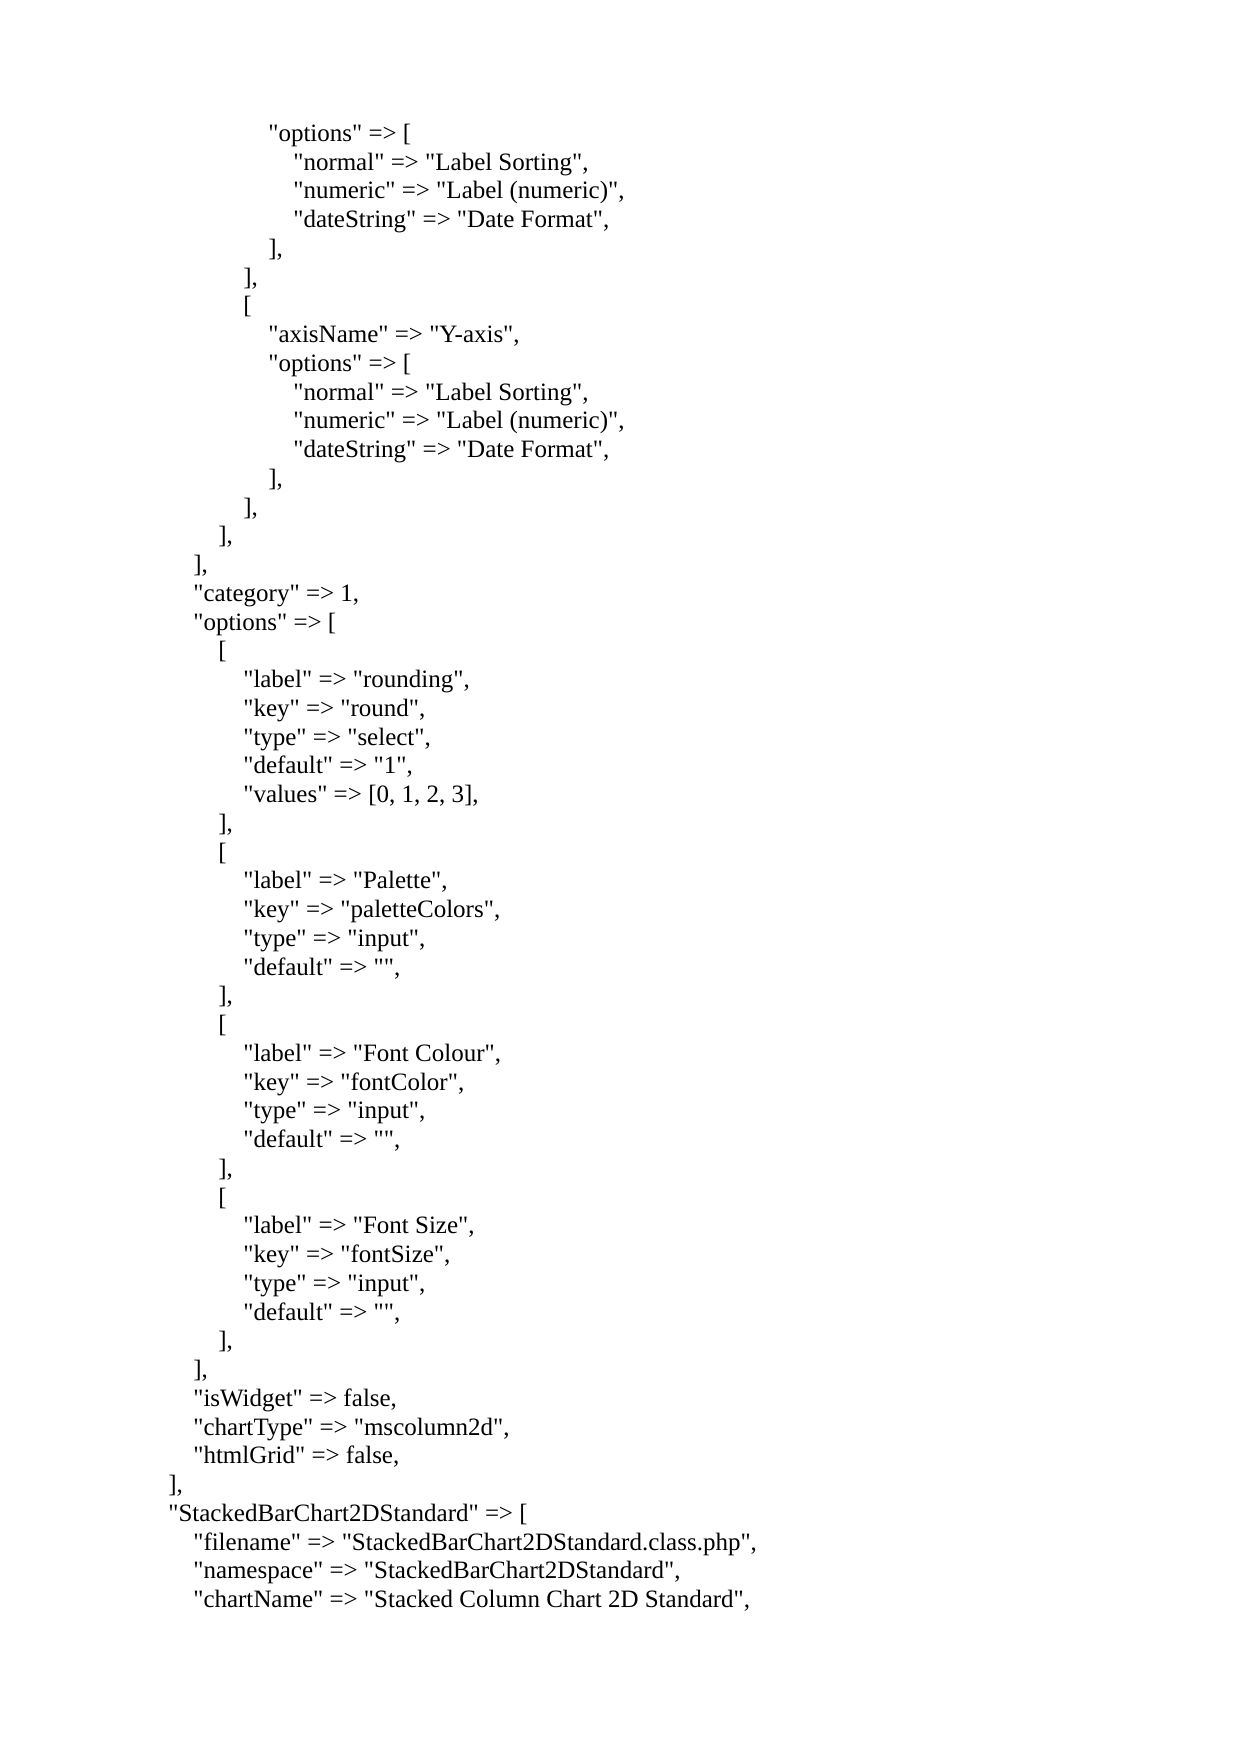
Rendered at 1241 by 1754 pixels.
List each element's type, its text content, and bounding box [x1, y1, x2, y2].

text "dateString" => "Date Format", [118, 204, 1122, 233]
text "key" => "fontSize", [118, 1239, 1122, 1268]
text "htmlGrid" => false, [118, 1441, 1122, 1469]
text "options" => [ [118, 607, 1122, 636]
text "type" => "select", [118, 722, 1122, 751]
text "default" => "", [118, 1124, 1122, 1153]
text [ [118, 636, 1122, 664]
text "default" => "", [118, 952, 1122, 981]
text "StackedBarChart2DStandard" => [ [118, 1498, 1122, 1527]
text "isWidget" => false, [118, 1383, 1122, 1412]
text ], [118, 1469, 1122, 1498]
text [ [118, 1009, 1122, 1038]
text ], [118, 492, 1122, 521]
text "key" => "fontColor", [118, 1067, 1122, 1096]
text "normal" => "Label Sorting", [118, 147, 1122, 176]
text "type" => "input", [118, 1268, 1122, 1297]
text "values" => [0, 1, 2, 3], [118, 779, 1122, 808]
text "normal" => "Label Sorting", [118, 377, 1122, 406]
text "key" => "round", [118, 693, 1122, 722]
text [ [118, 837, 1122, 866]
text "chartType" => "mscolumn2d", [118, 1412, 1122, 1441]
text "label" => "Font Colour", [118, 1038, 1122, 1067]
text "namespace" => "StackedBarChart2DStandard", [118, 1556, 1122, 1584]
text "options" => [ [118, 118, 1122, 147]
text "dateString" => "Date Format", [118, 434, 1122, 463]
text "type" => "input", [118, 1096, 1122, 1124]
text "default" => "1", [118, 751, 1122, 779]
text [ [118, 291, 1122, 319]
text ], [118, 521, 1122, 549]
text "label" => "Palette", [118, 866, 1122, 894]
text ], [118, 262, 1122, 291]
text ], [118, 808, 1122, 837]
text "default" => "", [118, 1297, 1122, 1326]
text ], [118, 1153, 1122, 1182]
text "numeric" => "Label (numeric)", [118, 406, 1122, 434]
text ], [118, 463, 1122, 492]
text ], [118, 981, 1122, 1009]
text "type" => "input", [118, 923, 1122, 952]
text "filename" => "StackedBarChart2DStandard.class.php", [118, 1527, 1122, 1556]
text "category" => 1, [118, 578, 1122, 607]
text ], [118, 1326, 1122, 1354]
text ], [118, 549, 1122, 578]
text "key" => "paletteColors", [118, 894, 1122, 923]
text "options" => [ [118, 348, 1122, 377]
text "label" => "rounding", [118, 664, 1122, 693]
text "axisName" => "Y-axis", [118, 319, 1122, 348]
text ], [118, 1354, 1122, 1383]
text "numeric" => "Label (numeric)", [118, 176, 1122, 204]
text "chartName" => "Stacked Column Chart 2D Standard", [118, 1584, 1122, 1613]
text "label" => "Font Size", [118, 1211, 1122, 1239]
text ], [118, 233, 1122, 262]
text [ [118, 1182, 1122, 1211]
